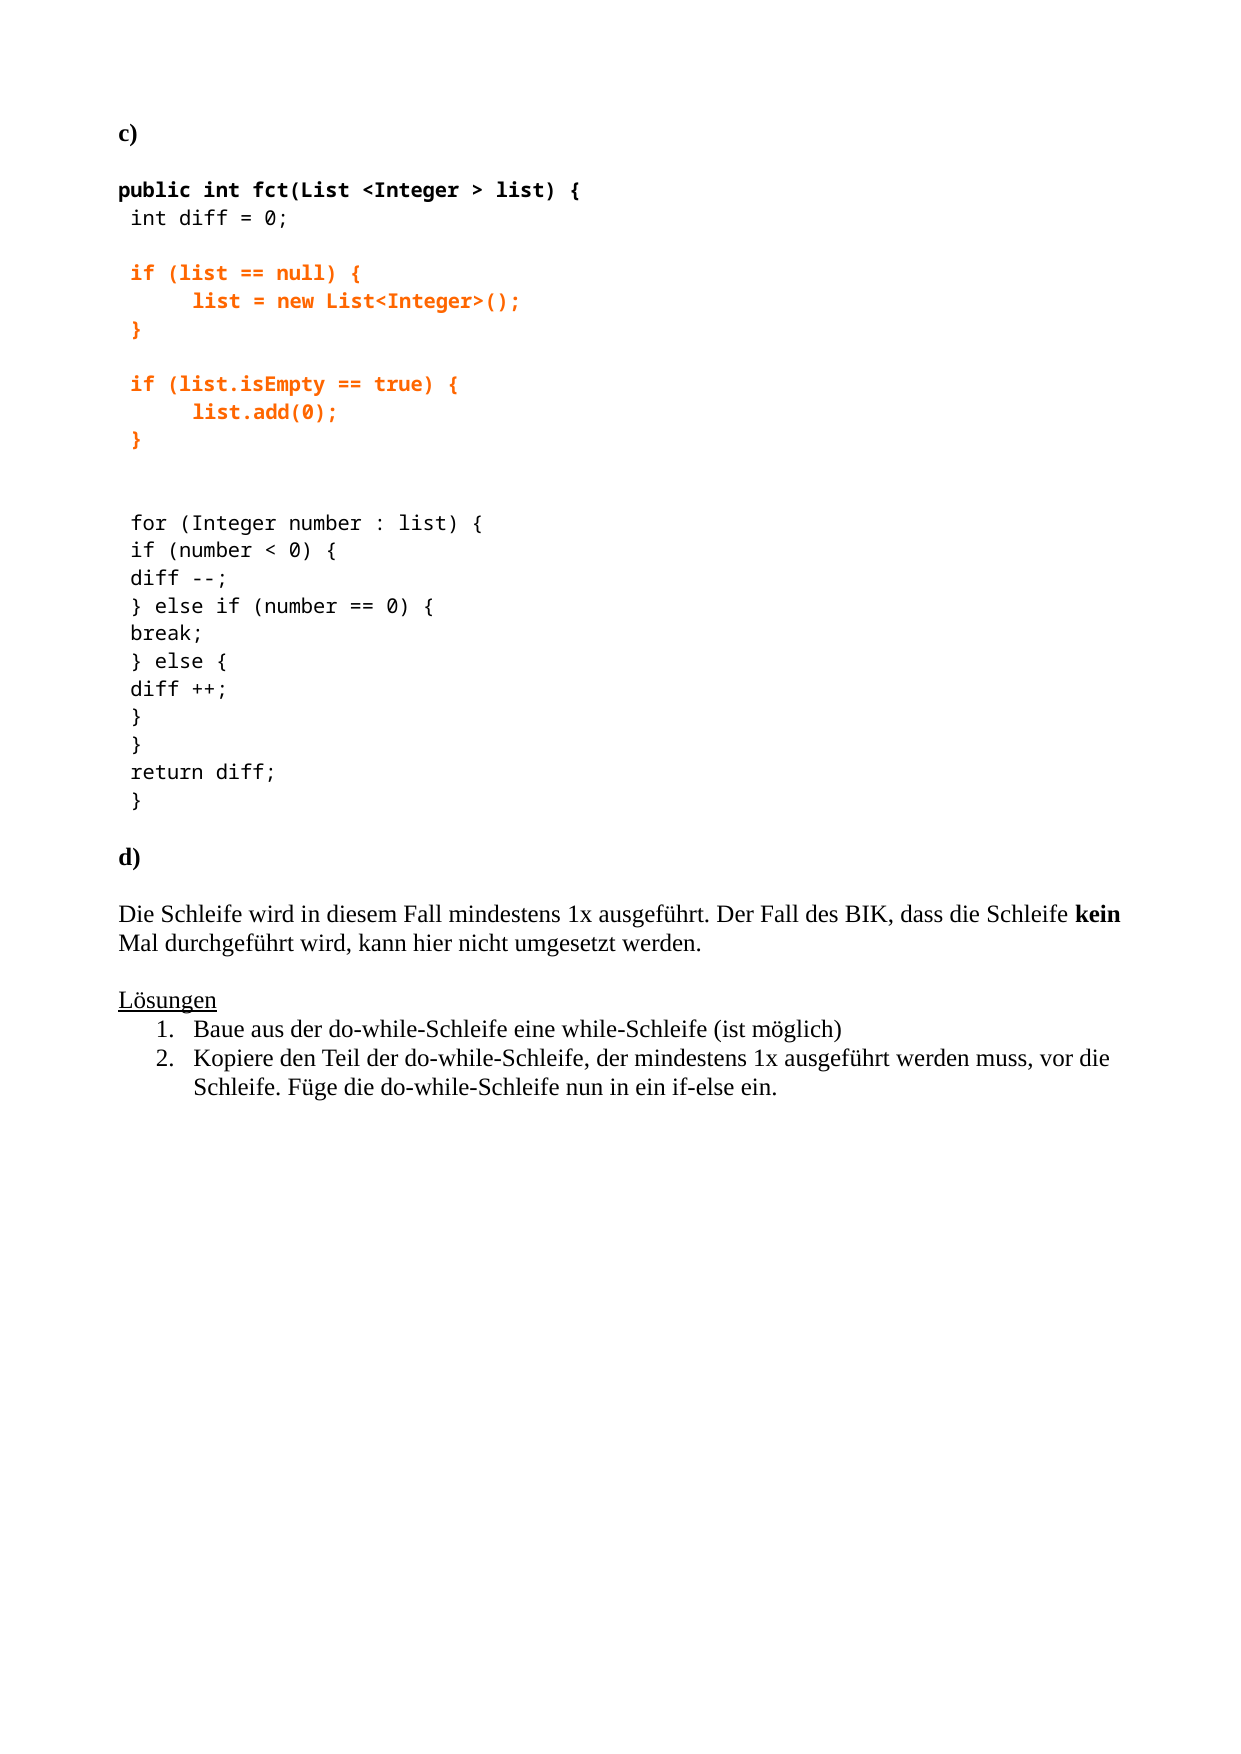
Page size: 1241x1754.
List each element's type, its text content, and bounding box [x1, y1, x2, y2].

text return diff; [118, 757, 1122, 785]
text d) [118, 842, 1122, 870]
text if (number < 0) { [118, 536, 1122, 563]
text } [118, 730, 1122, 757]
text for (Integer number : list) { [118, 508, 1122, 536]
list Kopiere den Teil der do-while-Schleife, der mindestens 1x ausgeführt werden muss, vor die Schleife. Füge die do-while-Schleife nun in ein if-else ein. [156, 1043, 1122, 1100]
text } [118, 702, 1122, 730]
text } [118, 785, 1122, 813]
text Die Schleife wird in diesem Fall mindestens 1x ausgeführt. Der Fall des BIK, dass die Schleife kein Mal durchgeführt wird, kann hier nicht umgesetzt werden. [118, 899, 1122, 957]
text c) [118, 118, 1122, 147]
text list = new List<Integer>(); [118, 286, 1122, 314]
text public int fct(List <Integer > list) { [118, 176, 1122, 203]
text if (list == null) { [118, 259, 1122, 286]
text Lösungen [118, 985, 1122, 1014]
list Baue aus der do-while-Schleife eine while-Schleife (ist möglich) [156, 1014, 1122, 1043]
text diff ++; [118, 674, 1122, 702]
text break; [118, 619, 1122, 647]
text diff --; [118, 563, 1122, 591]
text } else { [118, 647, 1122, 674]
text } [118, 425, 1122, 453]
text list.add(0); [118, 397, 1122, 425]
text int diff = 0; [118, 203, 1122, 231]
text if (list.isEmpty == true) { [118, 369, 1122, 397]
text } else if (number == 0) { [118, 591, 1122, 619]
text } [118, 314, 1122, 342]
